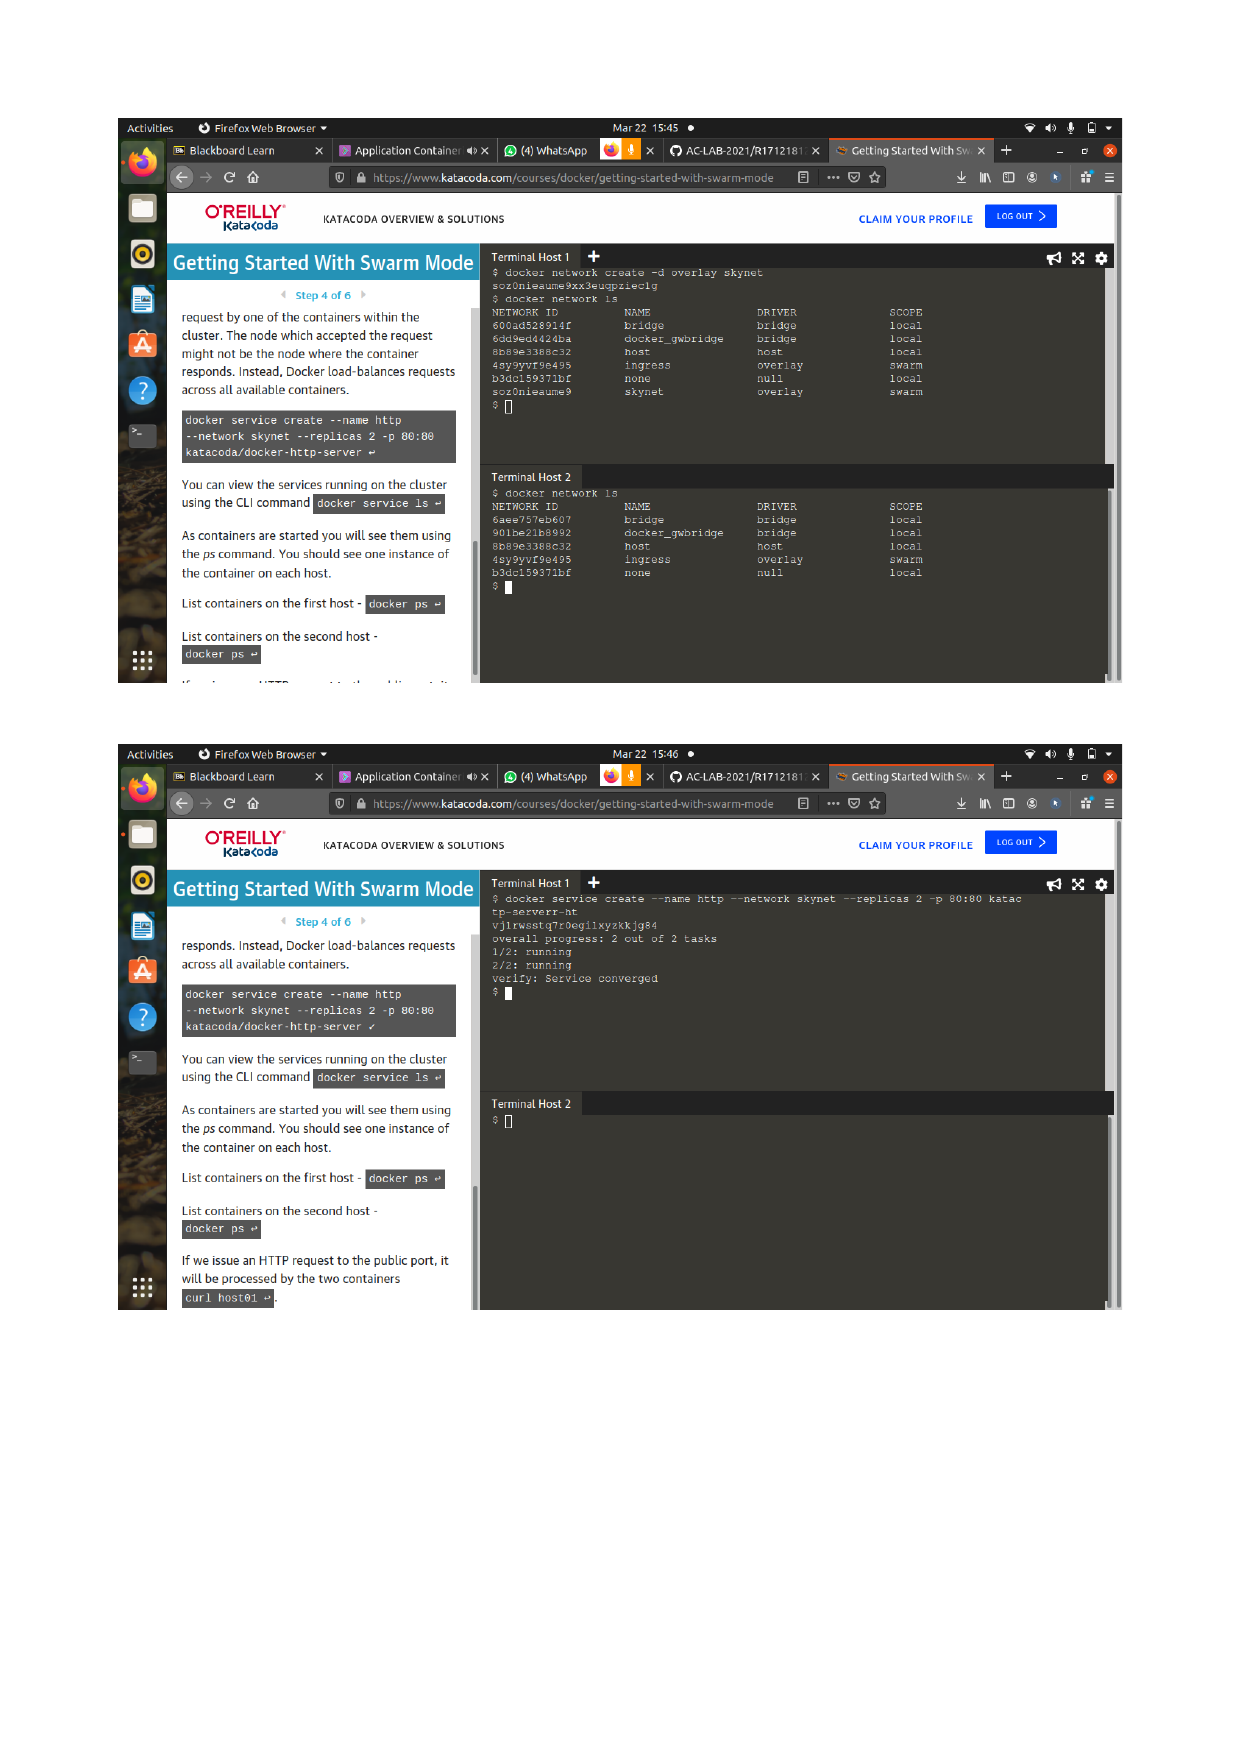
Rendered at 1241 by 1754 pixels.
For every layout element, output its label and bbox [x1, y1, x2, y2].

picture [118, 118, 1123, 683]
picture [118, 744, 1123, 1310]
